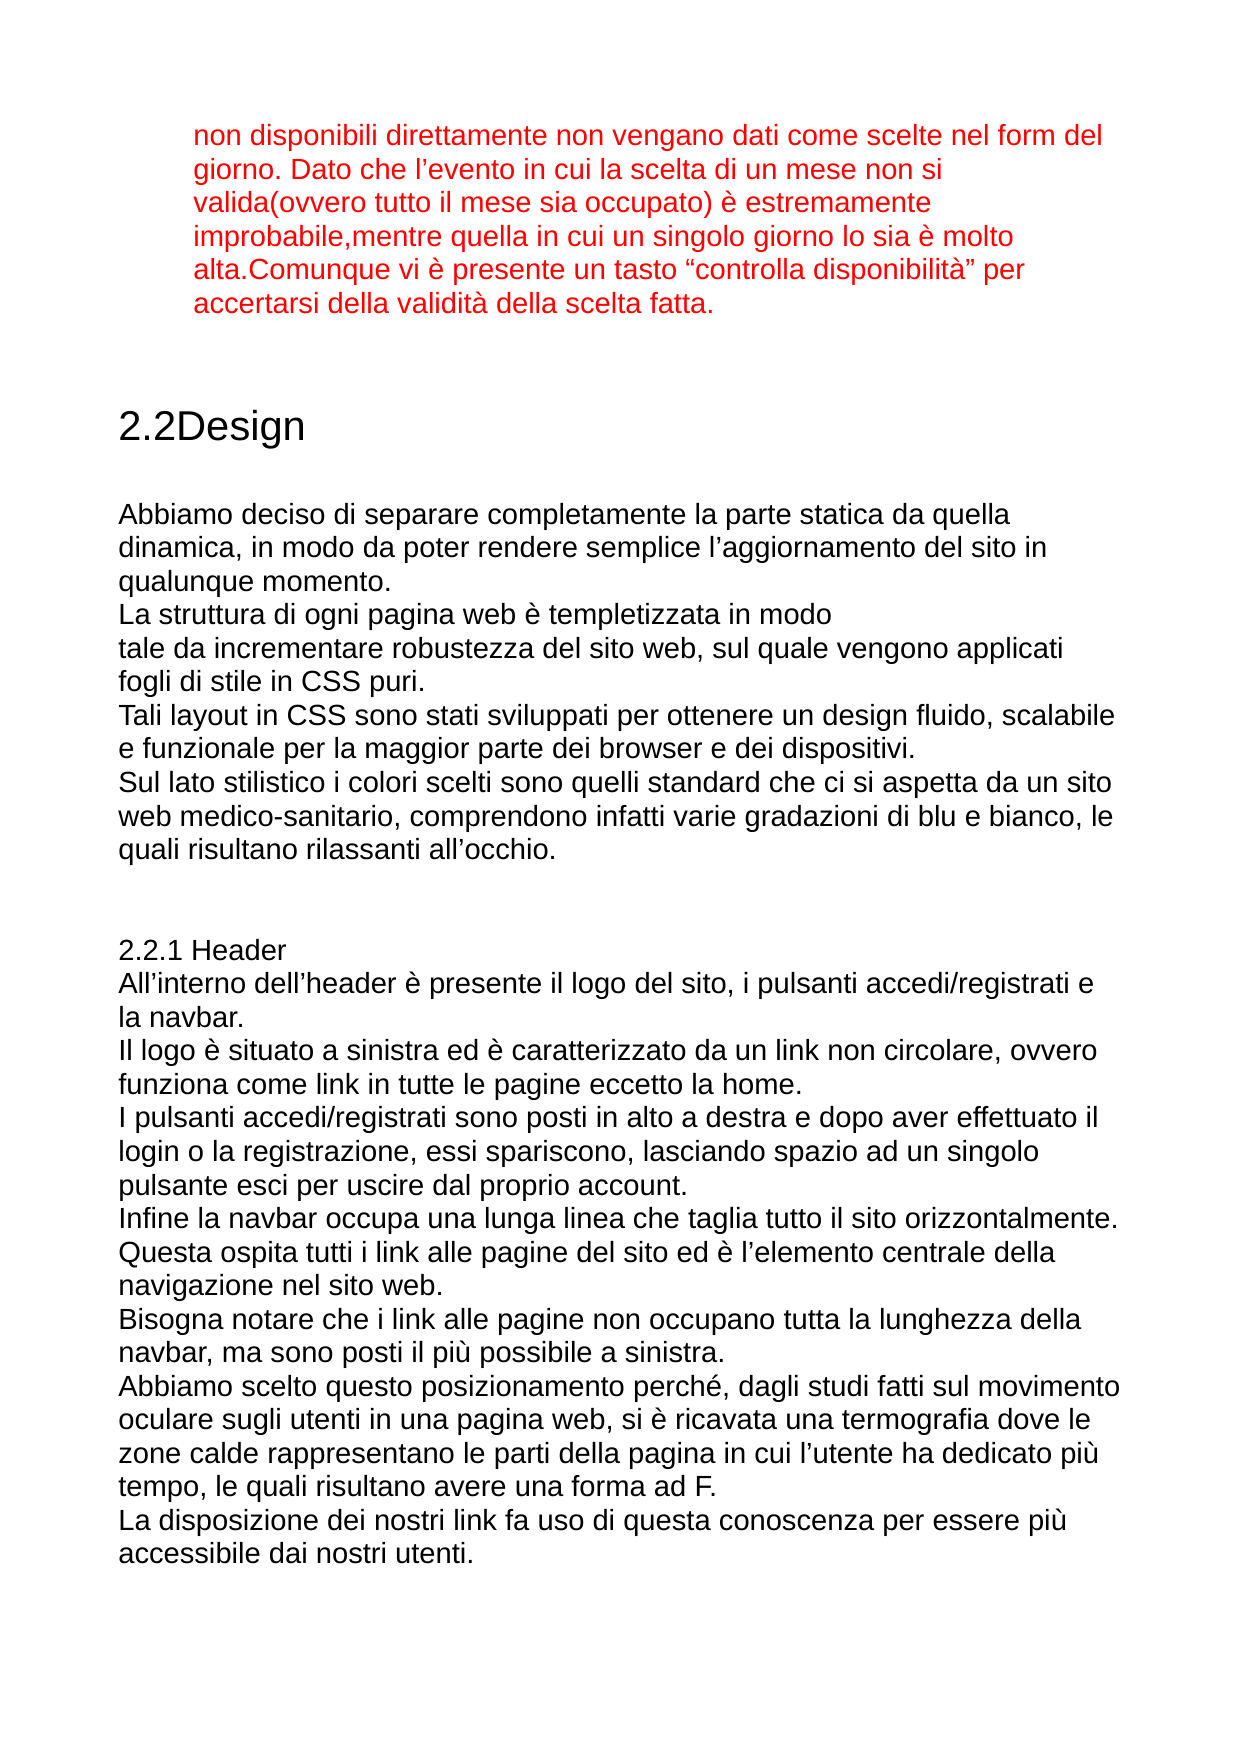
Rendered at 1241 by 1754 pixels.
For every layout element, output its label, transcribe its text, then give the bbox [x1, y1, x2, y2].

text I pulsanti accedi/registrati sono posti in alto a destra e dopo aver effettuato il login o la registrazione, essi spariscono, lasciando spazio ad un singolo pulsante esci per uscire dal proprio account. [118, 1100, 1122, 1201]
text tale da incrementare robustezza del sito web, sul quale vengono applicati fogli di stile in CSS puri. [118, 631, 1122, 698]
text La struttura di ogni pagina web è templetizzata in modo [118, 597, 1122, 631]
text Bisogna notare che i link alle pagine non occupano tutta la lunghezza della navbar, ma sono posti il più possibile a sinistra. [118, 1302, 1122, 1369]
text Abbiamo scelto questo posizionamento perché, dagli studi fatti sul movimento oculare sugli utenti in una pagina web, si è ricavata una termograﬁa dove le zone calde rappresentano le parti della pagina in cui l’utente ha dedicato più tempo, le quali risultano avere una forma ad F. [118, 1369, 1122, 1503]
text Sul lato stilistico i colori scelti sono quelli standard che ci si aspetta da un sito web medico-sanitario, comprendono infatti varie gradazioni di blu e bianco, le quali risultano rilassanti all’occhio. [118, 765, 1122, 866]
list non disponibili direttamente non vengano dati come scelte nel form del giorno. Dato che l’evento in cui la scelta di un mese non si valida(ovvero tutto il mese sia occupato) è estremamente improbabile,mentre quella in cui un singolo giorno lo sia è molto alta.Comunque vi è presente un tasto “controlla disponibilità” per accertarsi della validità della scelta fatta. [156, 118, 1122, 319]
text All’interno dell’header è presente il logo del sito, i pulsanti accedi/registrati e la navbar. [118, 966, 1122, 1033]
text Il logo è situato a sinistra ed è caratterizzato da un link non circolare, ovvero funziona come link in tutte le pagine eccetto la home. [118, 1033, 1122, 1100]
text Abbiamo deciso di separare completamente la parte statica da quella dinamica, in modo da poter rendere semplice l’aggiornamento del sito in qualunque momento. [118, 497, 1122, 597]
text 2.2.1 Header [118, 933, 1122, 966]
text Questa ospita tutti i link alle pagine del sito ed è l’elemento centrale della navigazione nel sito web. [118, 1234, 1122, 1302]
text La disposizione dei nostri link fa uso di questa conoscenza per essere più accessibile dai nostri utenti. [118, 1503, 1122, 1570]
text Infine la navbar occupa una lunga linea che taglia tutto il sito orizzontalmente. [118, 1201, 1122, 1234]
text 2.2Design [118, 401, 1122, 449]
text Tali layout in CSS sono stati sviluppati per ottenere un design fluido, scalabile e funzionale per la maggior parte dei browser e dei dispositivi. [118, 698, 1122, 765]
